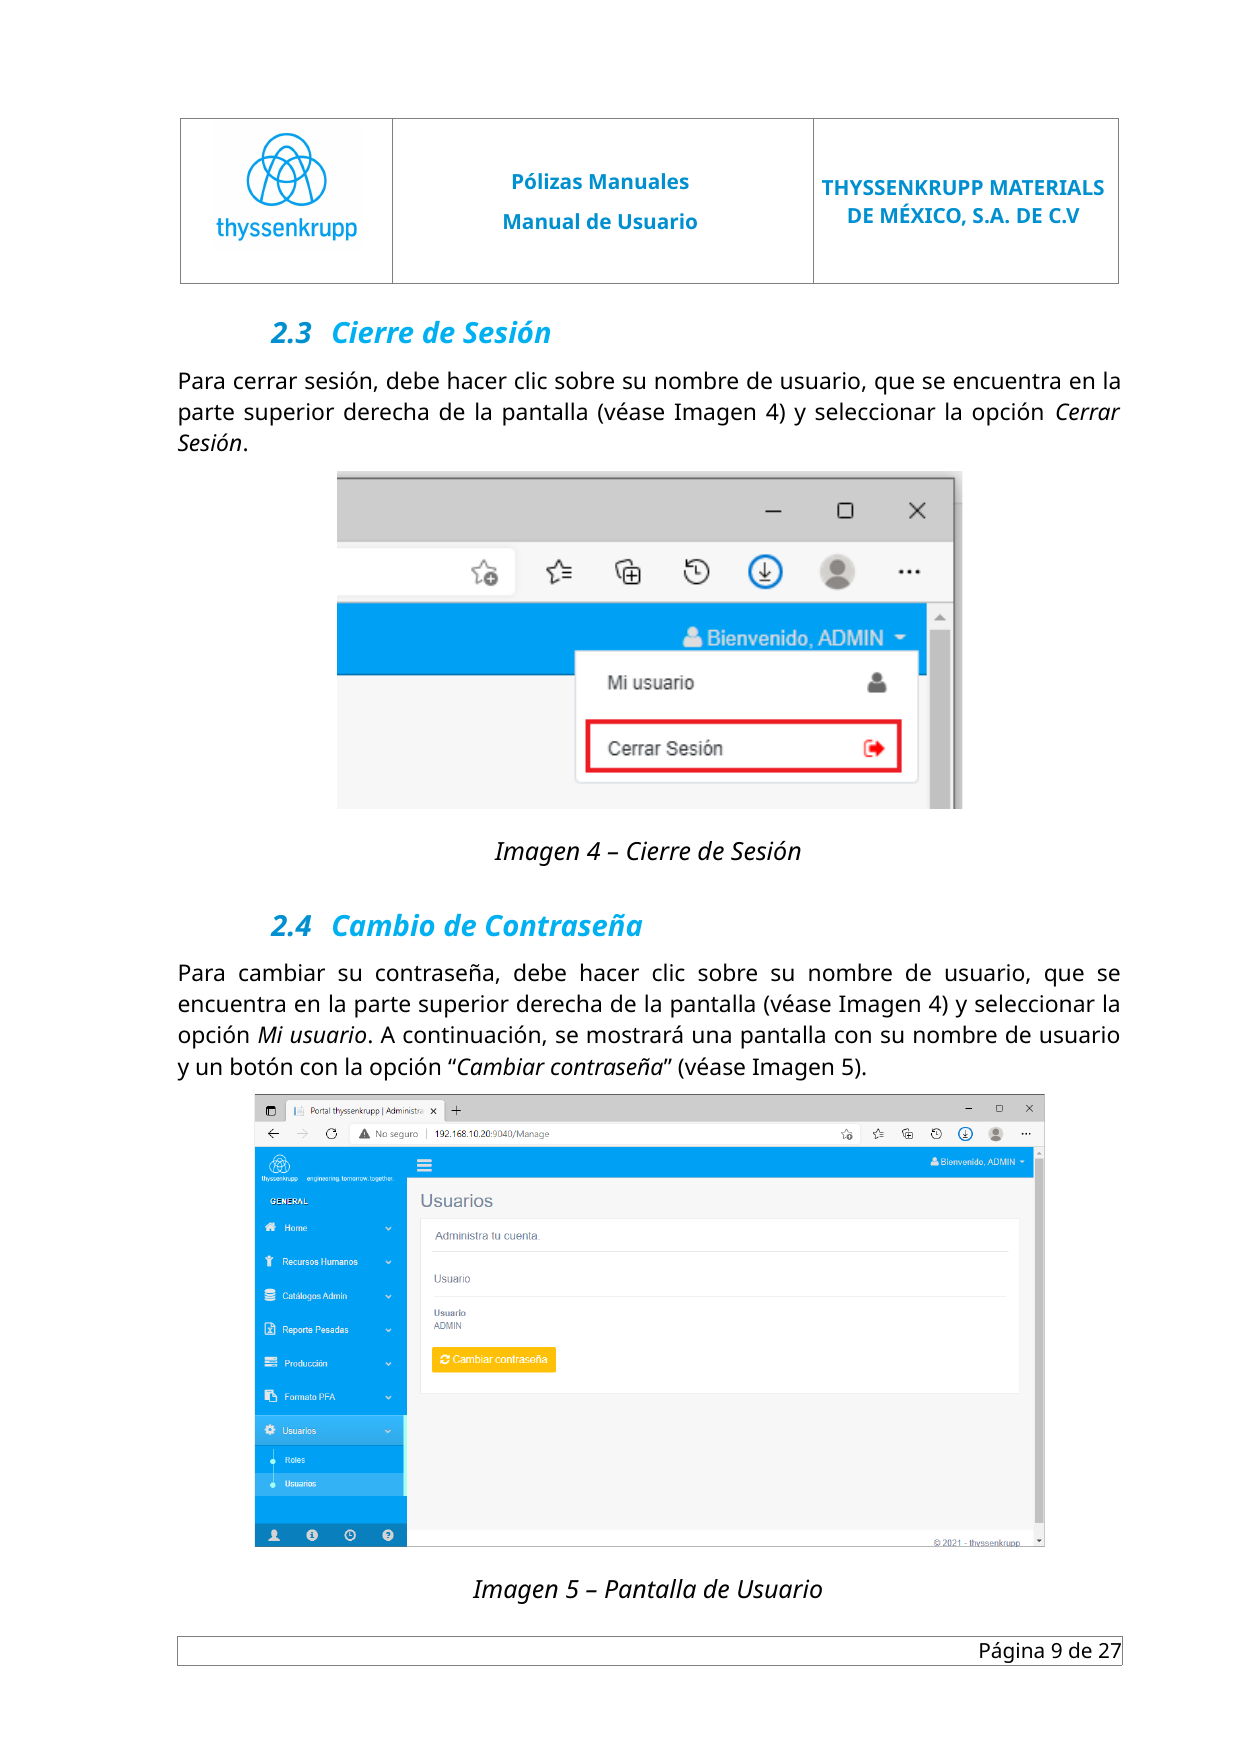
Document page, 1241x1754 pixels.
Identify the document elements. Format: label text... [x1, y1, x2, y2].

text Para cerrar sesión, debe hacer clic sobre su nombre de usuario, que se encuentra en la parte superior derecha de la pantalla (véase Imagen 4) y seleccionar la opción Cerrar Sesión. [177, 365, 1122, 458]
subtitle Cierre de Sesión [271, 313, 1122, 352]
text Imagen 5 – Pantalla de Usuario [177, 1572, 1122, 1606]
text Imagen 4 – Cierre de Sesión [177, 833, 1122, 867]
subtitle Cambio de Contraseña [271, 905, 1122, 944]
text Para cambiar su contraseña, debe hacer clic sobre su nombre de usuario, que se encuentra en la parte superior derecha de la pantalla (véase Imagen 4) y seleccionar la opción Mi usuario. A continuación, se mostrará una pantalla con su nombre de usuario y un botón con la opción “Cambiar contraseña” (véase Imagen 5). [177, 957, 1122, 1082]
